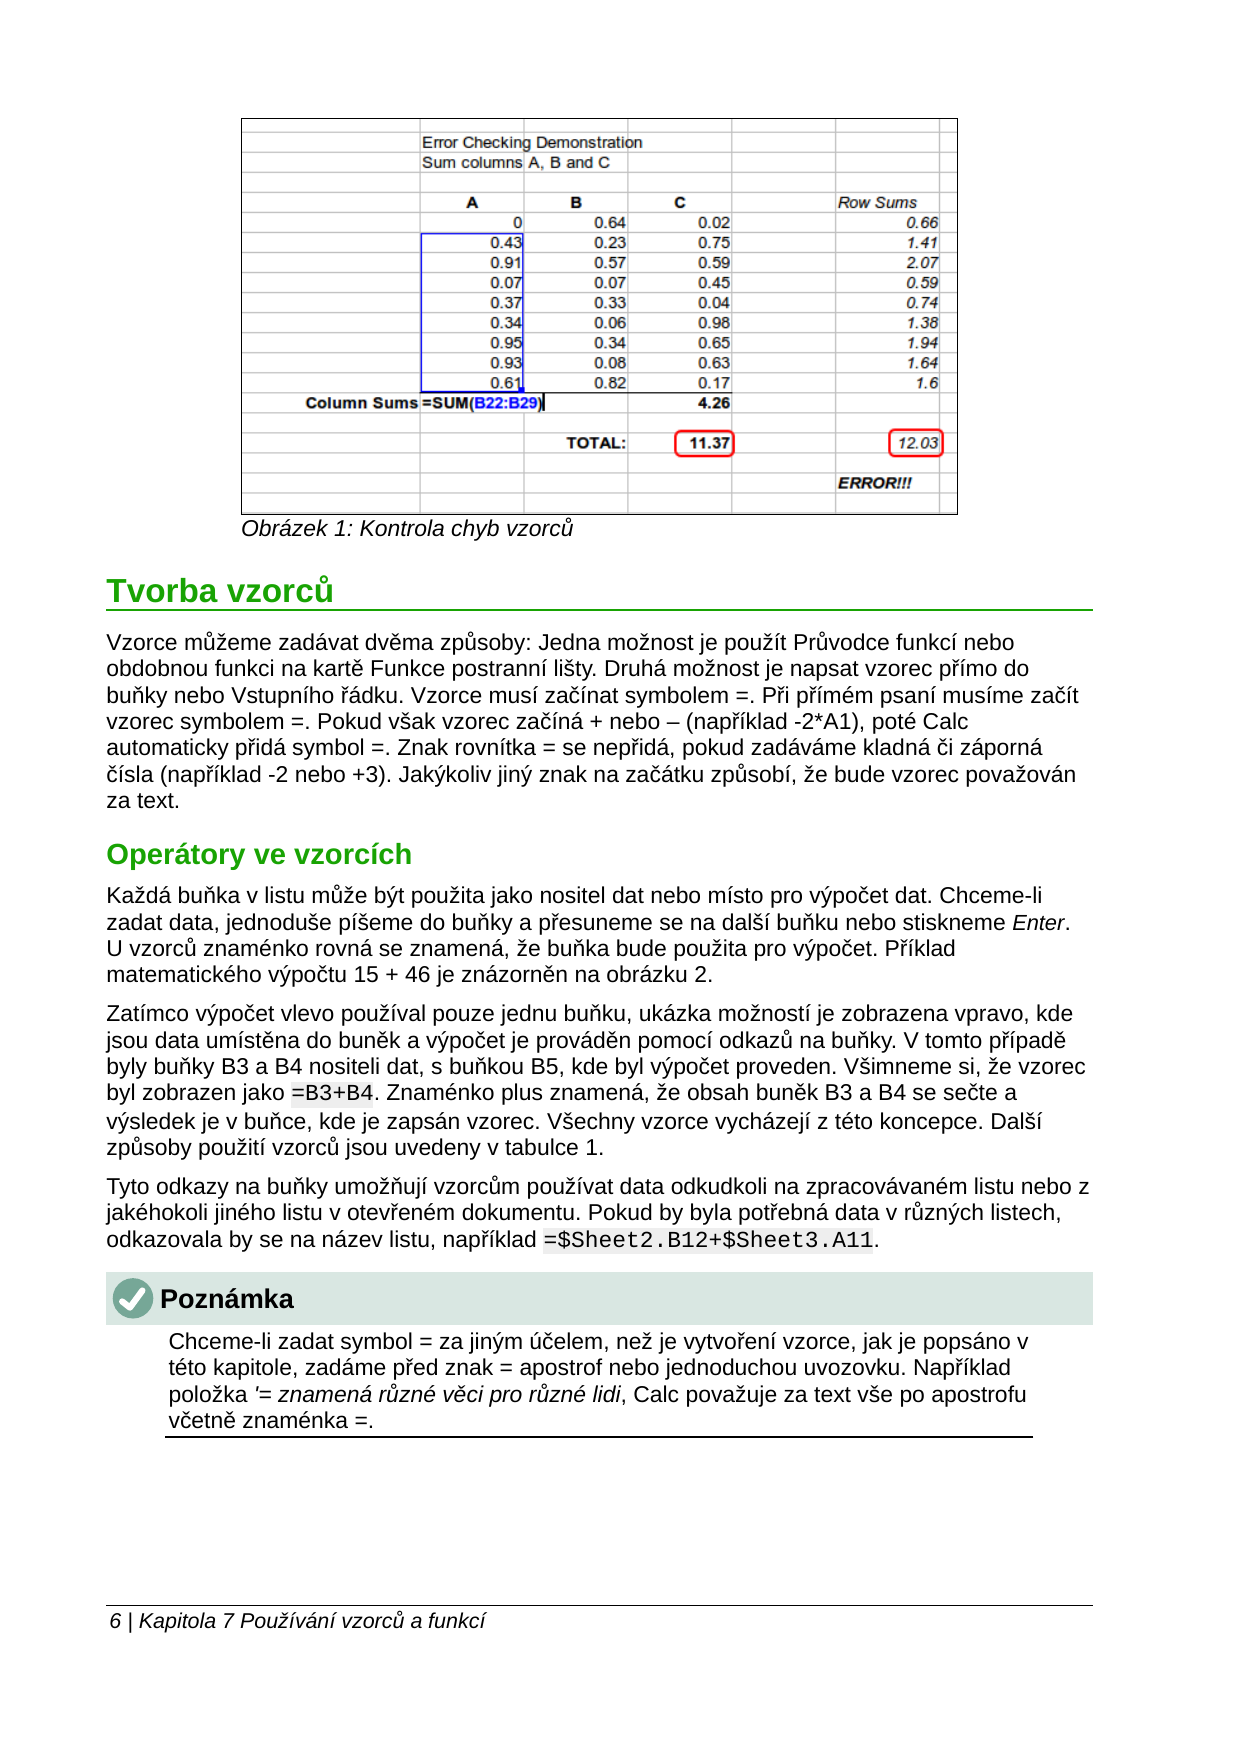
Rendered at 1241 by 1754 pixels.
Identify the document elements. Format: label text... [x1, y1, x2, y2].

text Každá buňka v listu může být použita jako nositel dat nebo místo pro výpočet dat. Chceme-li zadat data, jednoduše píšeme do buňky a přesuneme se na další buňku nebo stiskneme Enter. U vzorců znaménko rovná se znamená, že buňka bude použita pro výpočet. Příklad matematického výpočtu 15 + 46 je znázorněn na obrázku 2. [106, 882, 1093, 988]
text Zatímco výpočet vlevo používal pouze jednu buňku, ukázka možností je zobrazena vpravo, kde jsou data umístěna do buněk a výpočet je prováděn pomocí odkazů na buňky. V tomto případě byly buňky B3 a B4 nositeli dat, s buňkou B5, kde byl výpočet proveden. Všimneme si, že vzorec byl zobrazen jako =B3+B4. Znaménko plus znamená, že obsah buněk B3 a B4 se sečte a výsledek je v buňce, kde je zapsán vzorec. Všechny vzorce vycházejí z této koncepce. Další způsoby použití vzorců jsou uvedeny v tabulce 1. [106, 1000, 1093, 1160]
subtitle Tvorba vzorců [106, 571, 1093, 609]
text Obrázek 1: Kontrola chyb vzorců [241, 515, 958, 541]
subtitle Poznámka [106, 1272, 1093, 1325]
subtitle Operátory ve vzorcích [106, 837, 1093, 871]
text Tyto odkazy na buňky umožňují vzorcům používat data odkudkoli na zpracovávaném listu nebo z jakéhokoli jiného listu v otevřeném dokumentu. Pokud by byla potřebná data v různých listech, odkazovala by se na název listu, například =$Sheet2.B12+$Sheet3.A11. [106, 1173, 1093, 1254]
text Vzorce můžeme zadávat dvěma způsoby: Jedna možnost je použít Průvodce funkcí nebo obdobnou funkci na kartě Funkce postranní lišty. Druhá možnost je napsat vzorec přímo do buňky nebo Vstupního řádku. Vzorce musí začínat symbolem =. Při přímém psaní musíme začít vzorec symbolem =. Pokud však vzorec začíná + nebo – (například -2*A1), poté Calc automaticky přidá symbol =. Znak rovnítka = se nepřidá, pokud zadáváme kladná či záporná čísla (například -2 nebo +3). Jakýkoliv jiný znak na začátku způsobí, že bude vzorec považován za text. [106, 629, 1093, 813]
text Chceme-li zadat symbol = za jiným účelem, než je vytvoření vzorce, jak je popsáno v této kapitole, zadáme před znak = apostrof nebo jednoduchou uvozovku. Například položka '= znamená různé věci pro různé lidi, Calc považuje za text vše po apostrofu včetně znaménka =. [165, 1325, 1033, 1436]
picture [242, 119, 957, 514]
